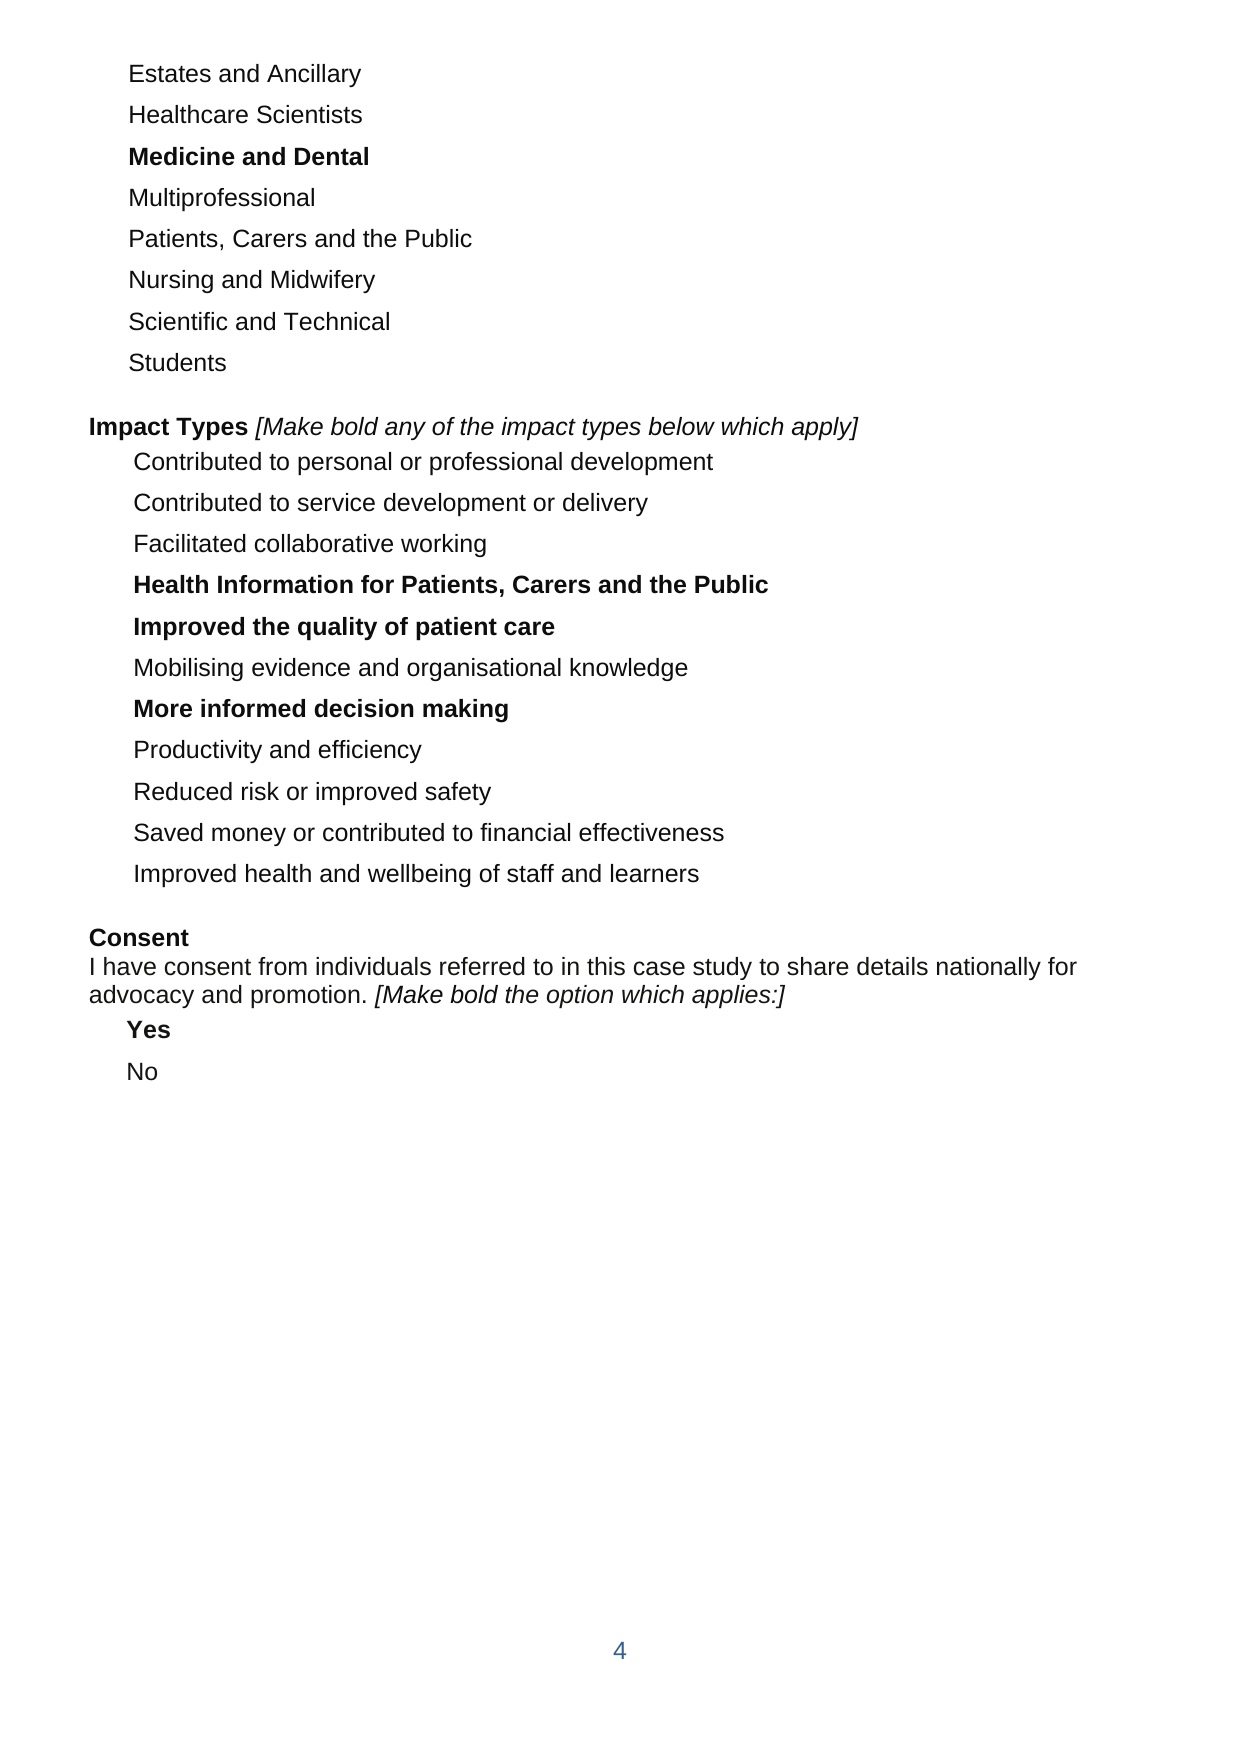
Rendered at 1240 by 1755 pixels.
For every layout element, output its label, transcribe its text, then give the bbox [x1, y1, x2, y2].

text Productivity and efficiency [133, 735, 1151, 764]
text Saved money or contributed to financial effectiveness [133, 818, 1151, 847]
text Improved the quality of patient care [133, 612, 1151, 640]
text Facilitated collaborative working [133, 529, 1151, 558]
text Mobilising evidence and organisational knowledge [133, 653, 1151, 682]
text Contributed to service development or delivery [133, 488, 1151, 517]
text Multiprofessional [128, 183, 1151, 212]
text Consent [89, 923, 1151, 952]
text Medicine and Dental [128, 142, 1151, 170]
text Students [128, 348, 1151, 377]
text Impact Types [Make bold any of the impact types below which apply] [89, 412, 1151, 440]
text Nursing and Midwifery [128, 265, 1151, 294]
text Yes [126, 1015, 1151, 1044]
text More informed decision making [133, 694, 1151, 723]
text Reduced risk or improved safety [133, 777, 1151, 805]
text I have consent from individuals referred to in this case study to share details nationally for advocacy and promotion. [Make bold the option which applies:] [89, 952, 1151, 1009]
text Estates and Ancillary [128, 59, 1151, 88]
text Health Information for Patients, Carers and the Public [133, 570, 1151, 599]
text Contributed to personal or professional development [133, 447, 1151, 475]
text Scientific and Technical [128, 307, 1151, 335]
text Healthcare Scientists [128, 100, 1151, 129]
text Improved health and wellbeing of staff and learners [133, 859, 1151, 888]
text No [126, 1057, 1151, 1085]
text Patients, Carers and the Public [128, 224, 1151, 253]
